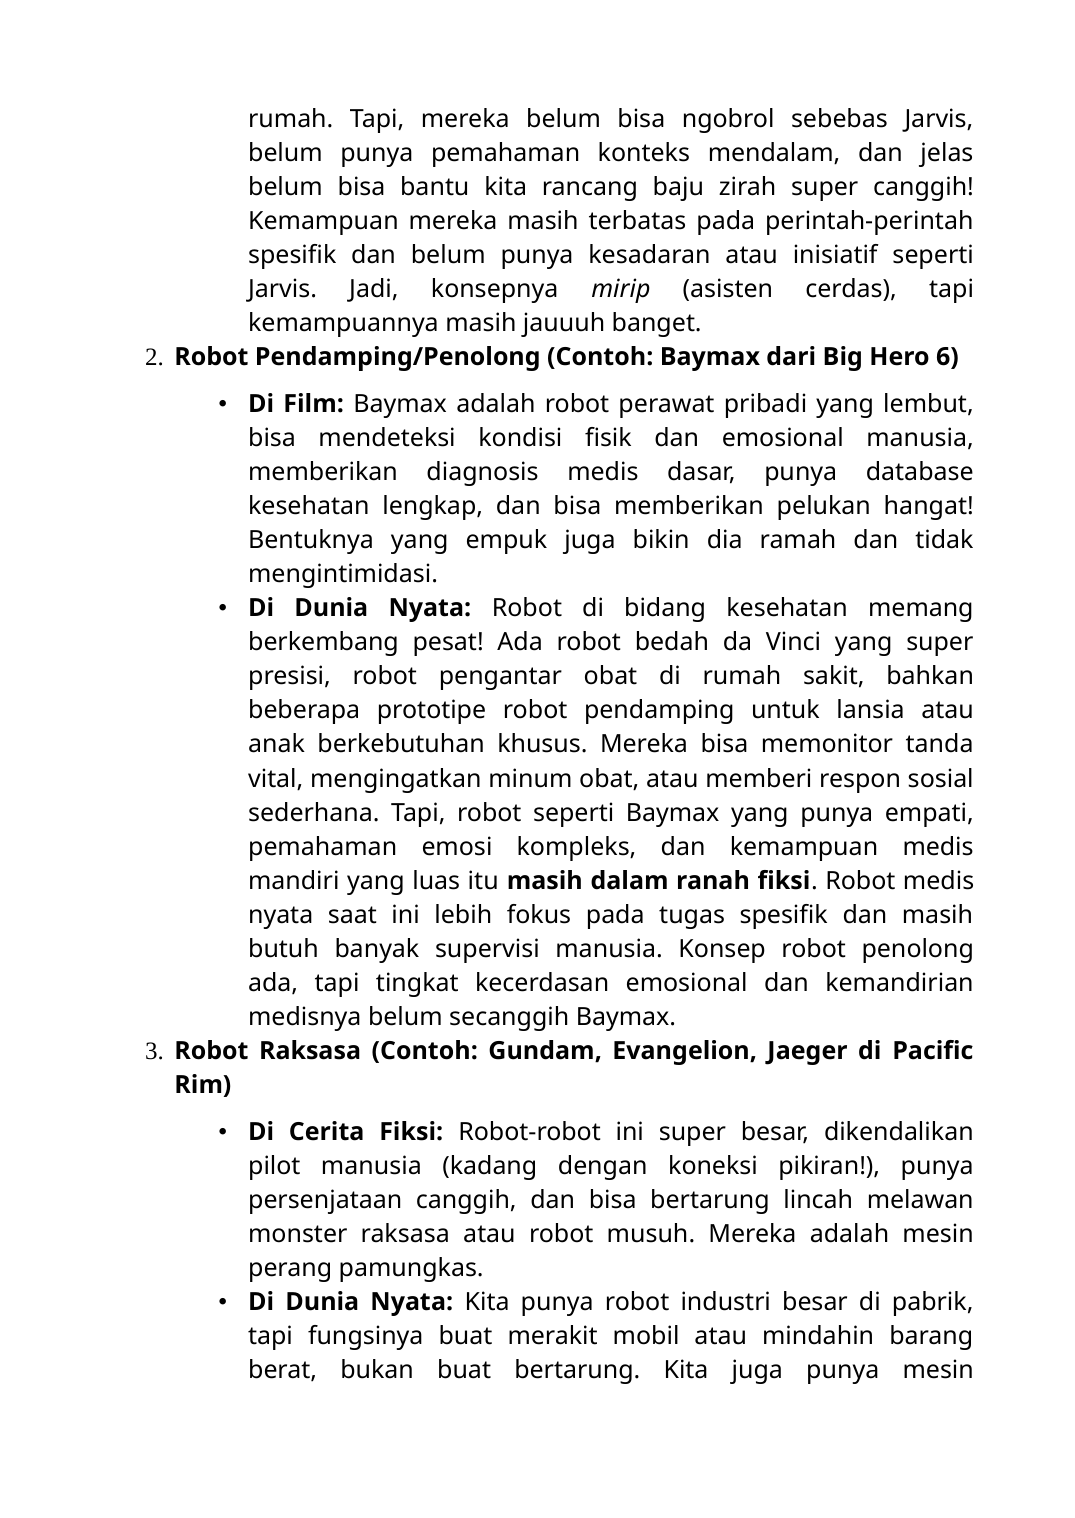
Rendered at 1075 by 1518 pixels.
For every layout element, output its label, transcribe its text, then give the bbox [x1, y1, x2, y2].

list rumah. Tapi, mereka belum bisa ngobrol sebebas Jarvis, belum punya pemahaman konteks mendalam, dan jelas belum bisa bantu kita rancang baju zirah super canggih! Kemampuan mereka masih terbatas pada perintah-perintah spesifik dan belum punya kesadaran atau inisiatif seperti Jarvis. Jadi, konsepnya mirip (asisten cerdas), tapi kemampuannya masih jauuuh banget. [218, 101, 974, 339]
list Di Dunia Nyata: Robot di bidang kesehatan memang berkembang pesat! Ada robot bedah da Vinci yang super presisi, robot pengantar obat di rumah sakit, bahkan beberapa prototipe robot pendamping untuk lansia atau anak berkebutuhan khusus. Mereka bisa memonitor tanda vital, mengingatkan minum obat, atau memberi respon sosial sederhana. Tapi, robot seperti Baymax yang punya empati, pemahaman emosi kompleks, dan kemampuan medis mandiri yang luas itu masih dalam ranah fiksi. Robot medis nyata saat ini lebih fokus pada tugas spesifik dan masih butuh banyak supervisi manusia. Konsep robot penolong ada, tapi tingkat kecerdasan emosional dan kemandirian medisnya belum secanggih Baymax. [218, 590, 974, 1033]
list Di Dunia Nyata: Kita punya robot industri besar di pabrik, tapi fungsinya buat merakit mobil atau mindahin barang berat, bukan buat bertarung. Kita juga punya mesin [218, 1284, 974, 1386]
list Robot Pendamping/Penolong (Contoh: Baymax dari Big Hero 6) [145, 339, 974, 373]
list Di Film: Baymax adalah robot perawat pribadi yang lembut, bisa mendeteksi kondisi fisik dan emosional manusia, memberikan diagnosis medis dasar, punya database kesehatan lengkap, dan bisa memberikan pelukan hangat! Bentuknya yang empuk juga bikin dia ramah dan tidak mengintimidasi. [218, 386, 974, 590]
list Di Cerita Fiksi: Robot-robot ini super besar, dikendalikan pilot manusia (kadang dengan koneksi pikiran!), punya persenjataan canggih, dan bisa bertarung lincah melawan monster raksasa atau robot musuh. Mereka adalah mesin perang pamungkas. [218, 1113, 974, 1284]
list Robot Raksasa (Contoh: Gundam, Evangelion, Jaeger di Pacific Rim) [145, 1033, 974, 1101]
